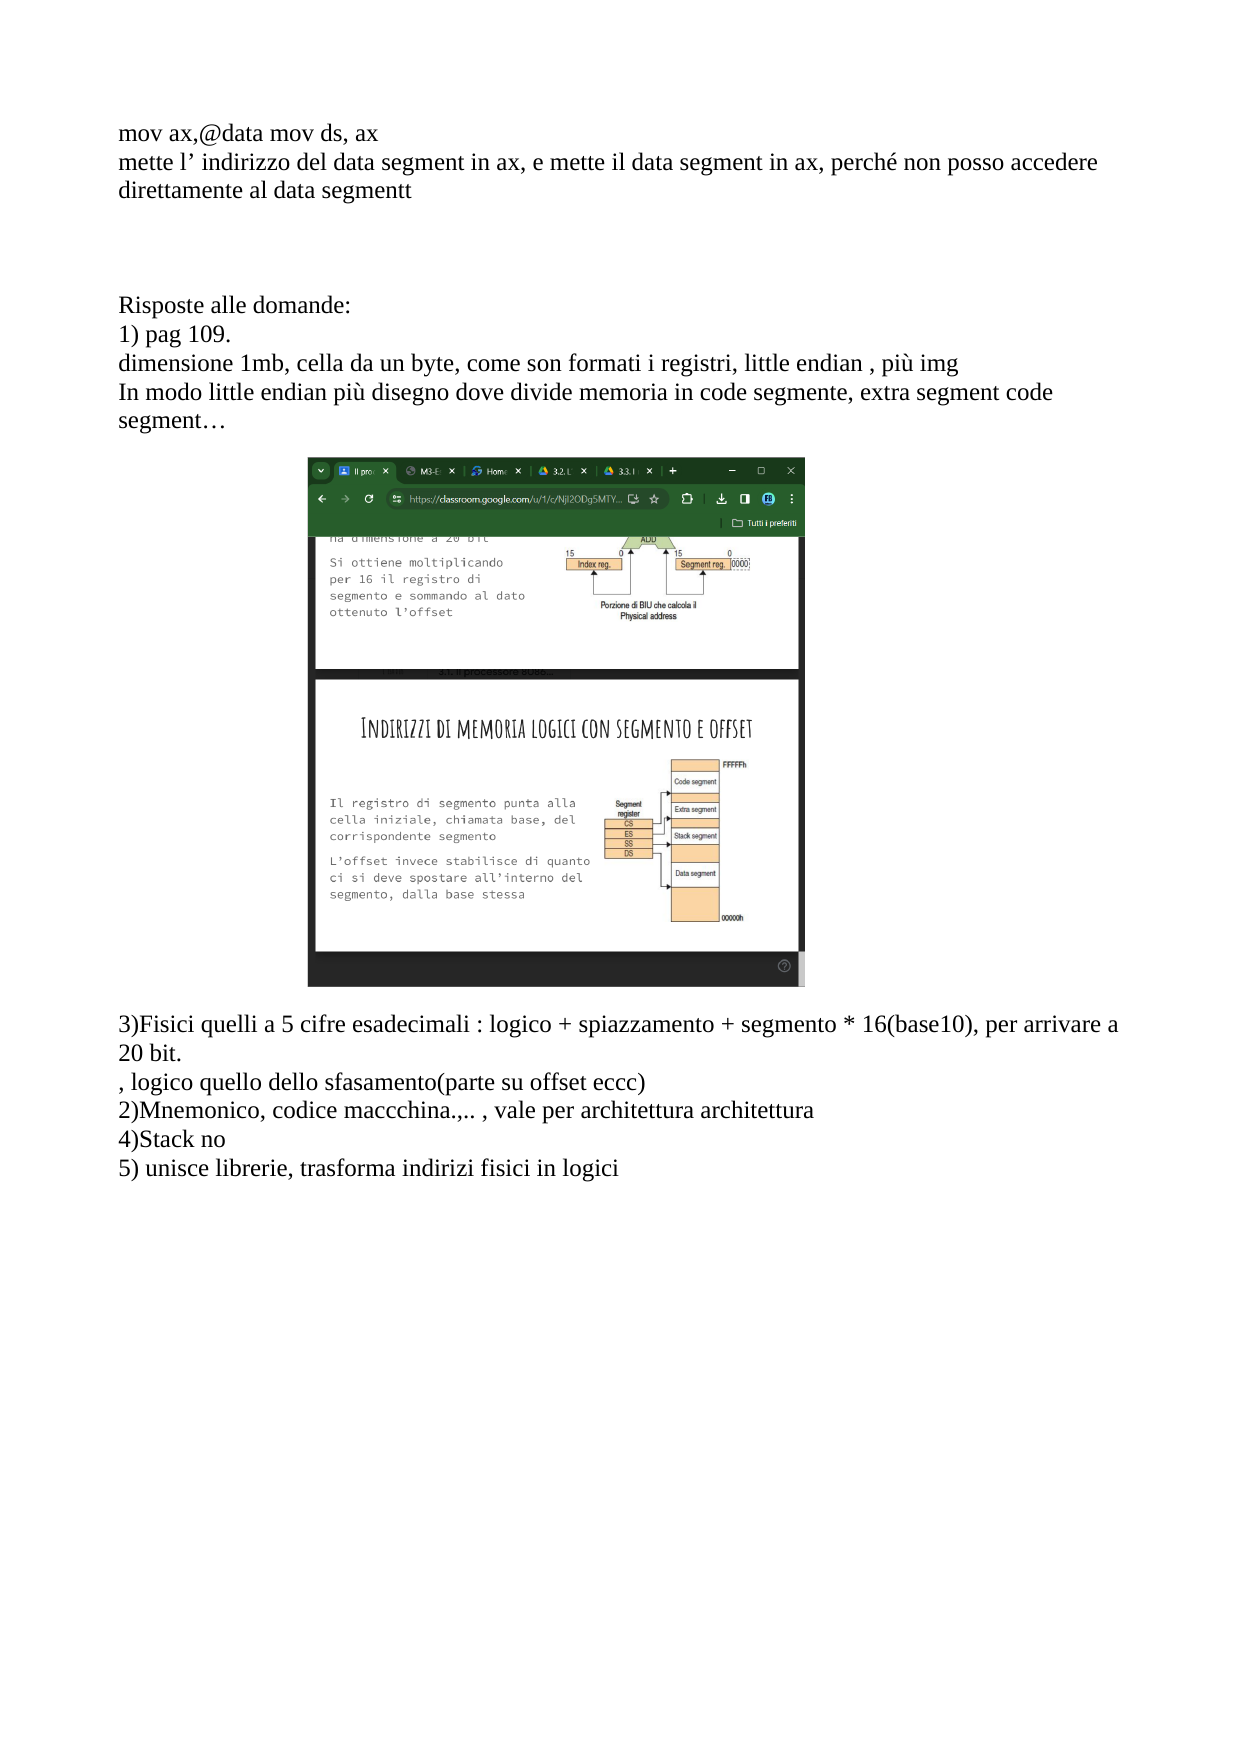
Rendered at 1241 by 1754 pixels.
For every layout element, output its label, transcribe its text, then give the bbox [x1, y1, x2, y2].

text 5) unisce librerie, trasforma indirizi fisici in logici [118, 1153, 1122, 1182]
text mette l’ indirizzo del data segment in ax, e mette il data segment in ax, perché non posso accedere direttamente al data segmentt [118, 147, 1122, 204]
text Risposte alle domande: [118, 291, 1122, 319]
text In modo little endian più disegno dove divide memoria in code segmente, extra segment code segment… [118, 377, 1122, 434]
text 3)Fisici quelli a 5 cifre esadecimali : logico + spiazzamento + segmento * 16(base10), per arrivare a 20 bit. [118, 1009, 1122, 1067]
picture [307, 457, 805, 987]
text 4)Stack no [118, 1124, 1122, 1153]
text 1) pag 109. [118, 319, 1122, 348]
text dimensione 1mb, cella da un byte, come son formati i registri, little endian , più img [118, 348, 1122, 377]
text , logico quello dello sfasamento(parte su offset eccc) [118, 1067, 1122, 1096]
text 2)Mnemonico, codice maccchina.,.. , vale per architettura architettura [118, 1096, 1122, 1124]
text mov ax,@data mov ds, ax [118, 118, 1122, 147]
